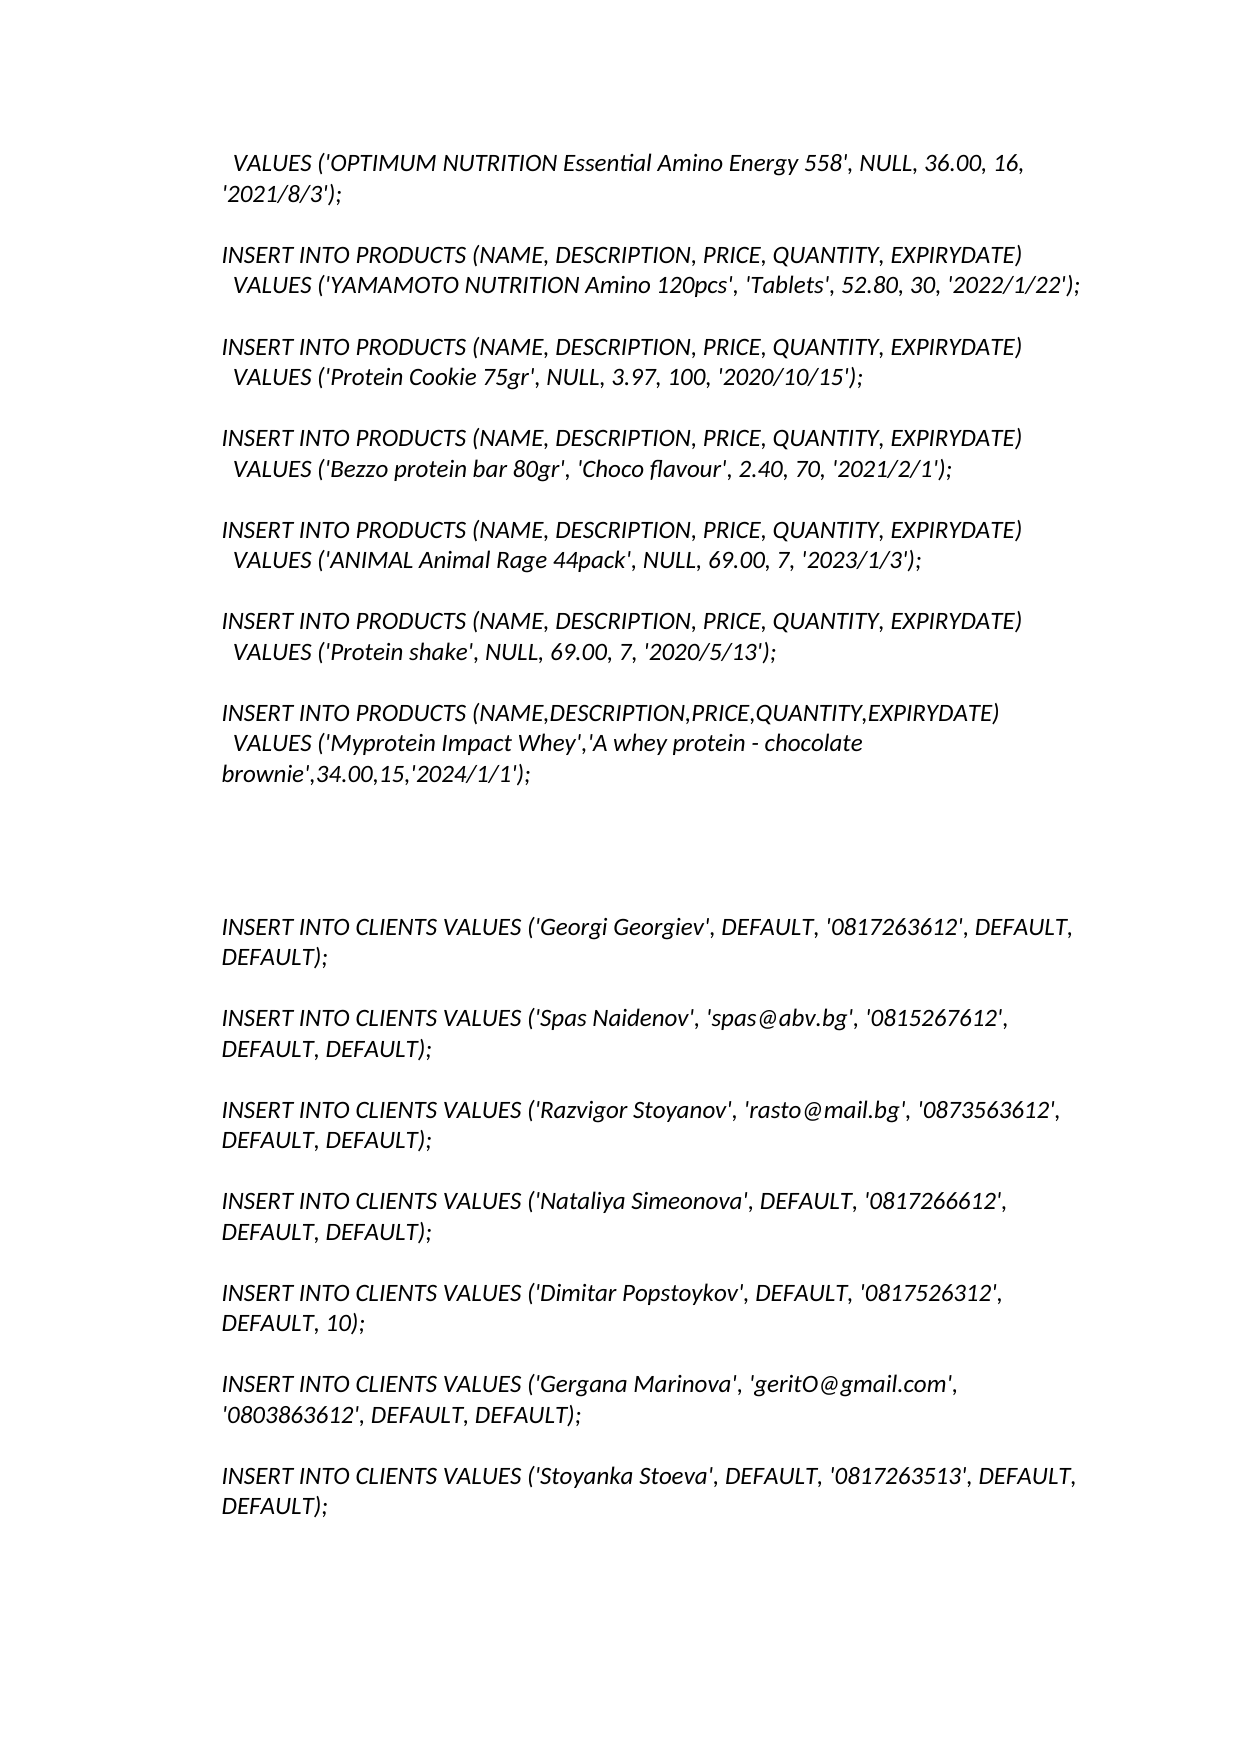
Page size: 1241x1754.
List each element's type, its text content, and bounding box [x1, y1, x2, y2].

list INSERT INTO CLIENTS VALUES ('Gergana Marinova', 'geritO@gmail.com', '0803863612', DEFAULT, DEFAULT); [221, 1368, 1093, 1429]
list INSERT INTO CLIENTS VALUES ('Spas Naidenov', 'spas@abv.bg', '0815267612', DEFAULT, DEFAULT); [221, 1002, 1093, 1063]
list INSERT INTO CLIENTS VALUES ('Dimitar Popstoykov', DEFAULT, '0817526312', DEFAULT, 10); [221, 1277, 1093, 1338]
list INSERT INTO CLIENTS VALUES ('Georgi Georgiev', DEFAULT, '0817263612', DEFAULT, DEFAULT); [221, 911, 1093, 972]
list INSERT INTO PRODUCTS (NAME, DESCRIPTION, PRICE, QUANTITY, EXPIRYDATE) [221, 239, 1093, 270]
list INSERT INTO PRODUCTS (NAME, DESCRIPTION, PRICE, QUANTITY, EXPIRYDATE) [221, 422, 1093, 453]
list VALUES ('Protein Cookie 75gr', NULL, 3.97, 100, '2020/10/15'); [221, 361, 1093, 392]
list VALUES ('Protein shake', NULL, 69.00, 7, '2020/5/13'); [221, 636, 1093, 666]
list VALUES ('OPTIMUM NUTRITION Essential Amino Energy 558', NULL, 36.00, 16, '2021/8/3'); [221, 148, 1093, 209]
list VALUES ('Myprotein Impact Whey','A whey protein - chocolate brownie',34.00,15,'2024/1/1'); [221, 727, 1093, 788]
list INSERT INTO PRODUCTS (NAME, DESCRIPTION, PRICE, QUANTITY, EXPIRYDATE) [221, 331, 1093, 361]
list VALUES ('Bezzo protein bar 80gr', 'Choco flavour', 2.40, 70, '2021/2/1'); [221, 453, 1093, 483]
list INSERT INTO PRODUCTS (NAME, DESCRIPTION, PRICE, QUANTITY, EXPIRYDATE) [221, 514, 1093, 544]
list INSERT INTO CLIENTS VALUES ('Nataliya Simeonova', DEFAULT, '0817266612', DEFAULT, DEFAULT); [221, 1185, 1093, 1246]
list VALUES ('ANIMAL Animal Rage 44pack', NULL, 69.00, 7, '2023/1/3'); [221, 544, 1093, 575]
list INSERT INTO CLIENTS VALUES ('Stoyanka Stoeva', DEFAULT, '0817263513', DEFAULT, DEFAULT); [221, 1460, 1093, 1521]
list VALUES ('YAMAMOTO NUTRITION Amino 120pcs', 'Tablets', 52.80, 30, '2022/1/22'); [221, 270, 1093, 300]
list INSERT INTO CLIENTS VALUES ('Razvigor Stoyanov', 'rasto@mail.bg', '0873563612', DEFAULT, DEFAULT); [221, 1094, 1093, 1155]
list INSERT INTO PRODUCTS (NAME,DESCRIPTION,PRICE,QUANTITY,EXPIRYDATE) [221, 697, 1093, 727]
list INSERT INTO PRODUCTS (NAME, DESCRIPTION, PRICE, QUANTITY, EXPIRYDATE) [221, 605, 1093, 636]
